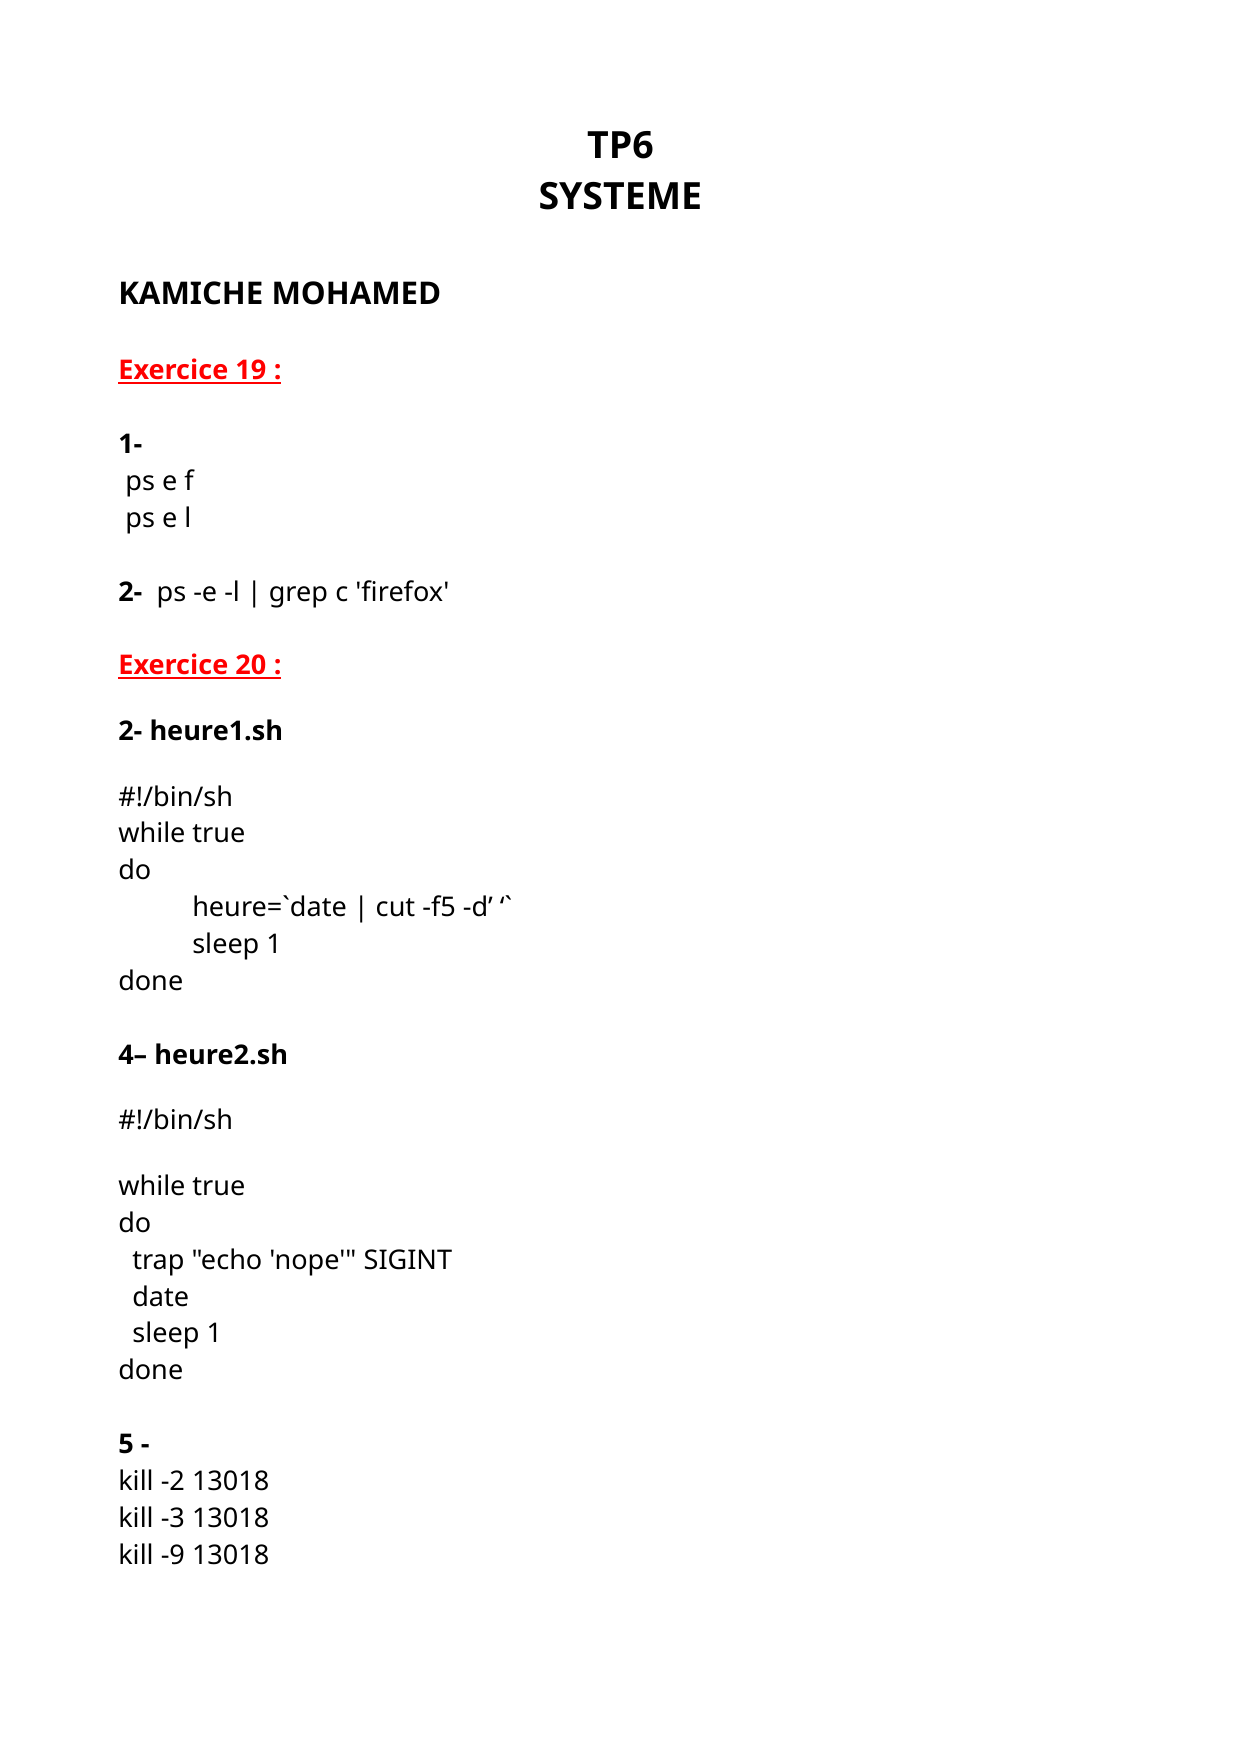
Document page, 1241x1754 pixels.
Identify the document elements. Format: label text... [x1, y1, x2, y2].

text while true [118, 1166, 1122, 1203]
text 2- heure1.sh [118, 711, 1122, 748]
text heure=`date | cut -f5 -d’ ‘` [118, 888, 1122, 924]
text do [118, 851, 1122, 888]
text #!/bin/sh [118, 777, 1122, 814]
text date [118, 1277, 1122, 1314]
text Exercice 19 : [118, 351, 1122, 388]
text done [118, 961, 1122, 998]
text SYSTEME [118, 169, 1122, 220]
text #!/bin/sh [118, 1101, 1122, 1138]
text kill -2 13018 kill -3 13018 kill -9 13018 [118, 1461, 1122, 1572]
text while true [118, 814, 1122, 851]
text KAMICHE MOHAMED [118, 271, 1122, 314]
text 1- [118, 388, 1122, 461]
text do [118, 1203, 1122, 1240]
text sleep 1 [118, 924, 1122, 961]
text trap "echo 'nope'" SIGINT [118, 1240, 1122, 1277]
text 5 - [118, 1388, 1122, 1461]
text done [118, 1351, 1122, 1388]
text 4– heure2.sh [118, 998, 1122, 1072]
text TP6 [118, 118, 1122, 169]
text sleep 1 [118, 1314, 1122, 1351]
text ps e f ps e l 2- ps -e -l | grep c 'firefox' Exercice 20 : [118, 461, 1122, 711]
